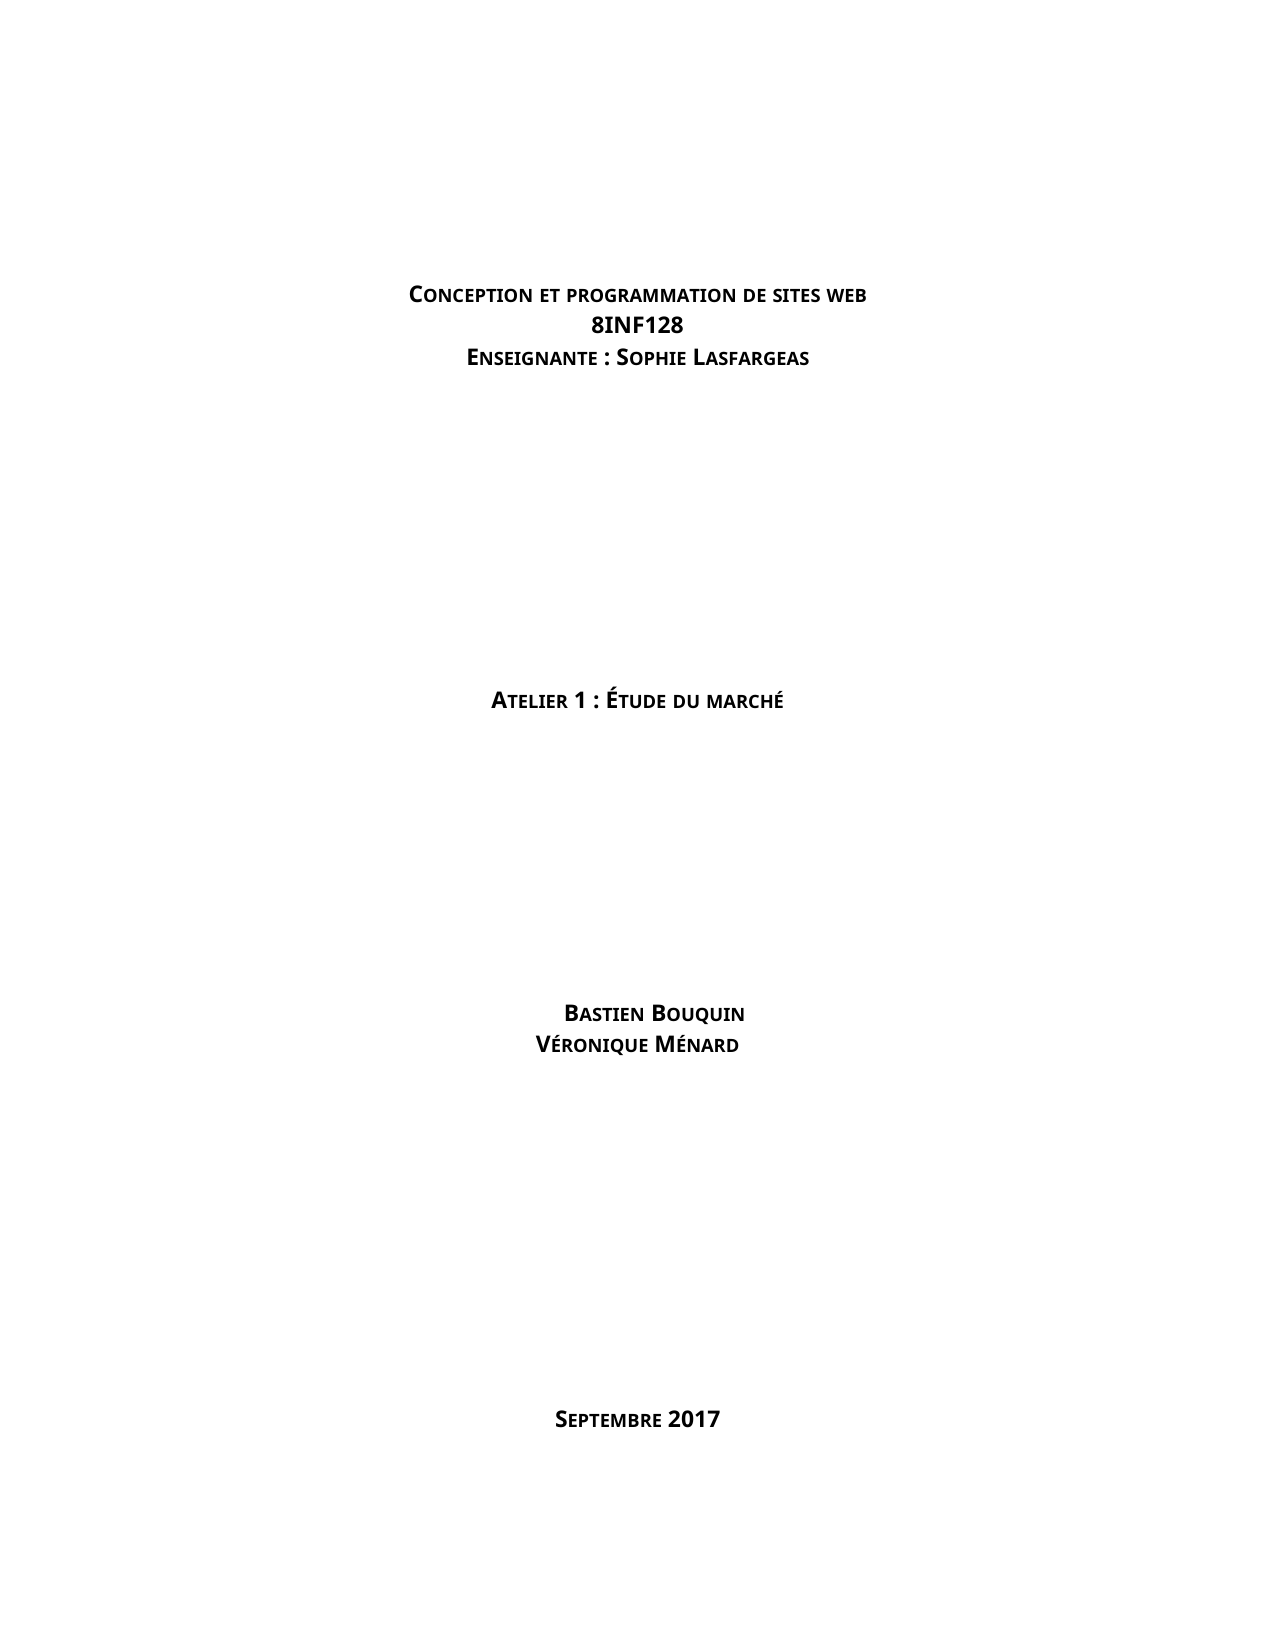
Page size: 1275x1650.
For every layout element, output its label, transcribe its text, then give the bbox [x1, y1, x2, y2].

text Conception et programmation de sites web [118, 278, 1157, 309]
text Atelier 1 : Étude du marché [118, 684, 1157, 716]
text Septembre 2017 [118, 1403, 1157, 1434]
text Bastien Bouquin [118, 997, 1157, 1028]
text Véronique Ménard [118, 1028, 1157, 1059]
text Enseignante : Sophie Lasfargeas [118, 341, 1157, 372]
text 8INF128 [118, 309, 1157, 341]
